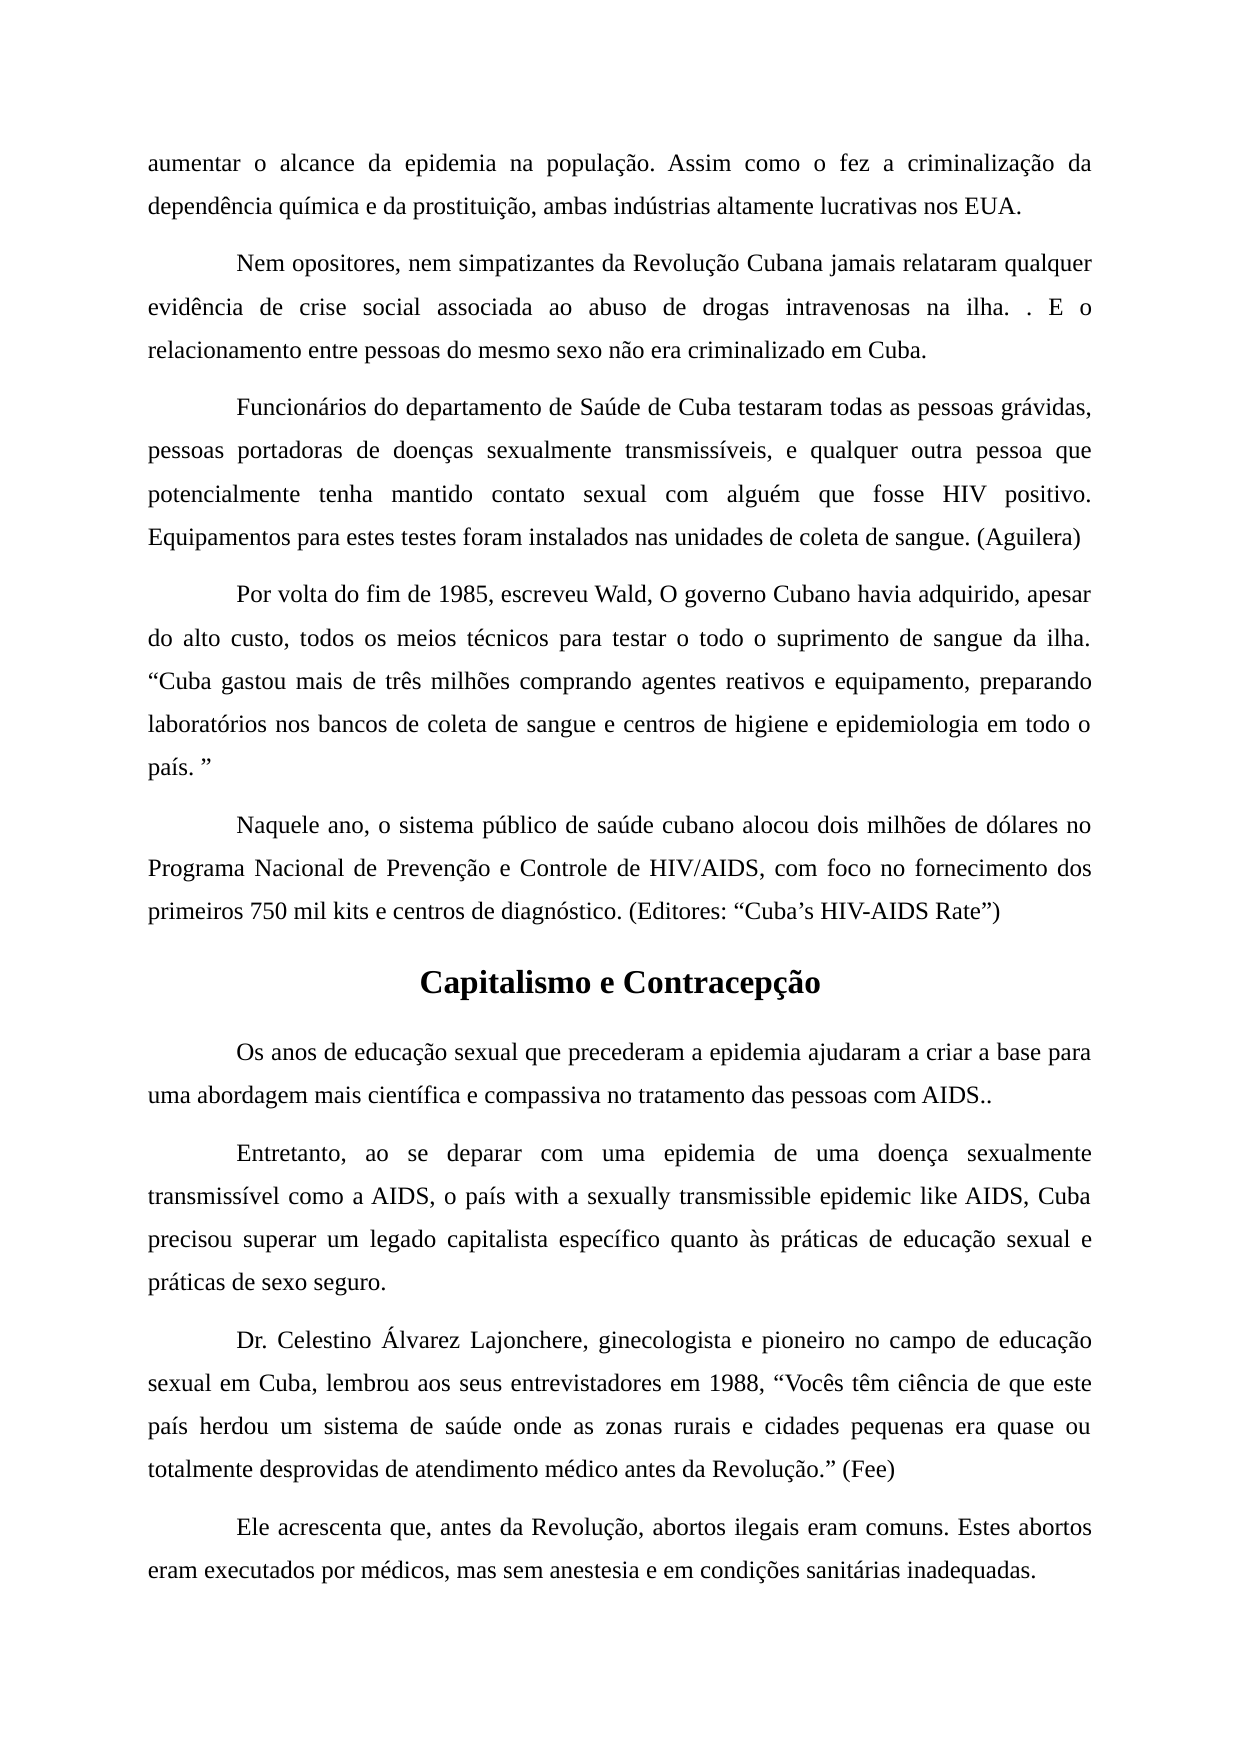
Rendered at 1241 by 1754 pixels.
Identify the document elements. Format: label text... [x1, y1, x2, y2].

text Naquele ano, o sistema público de saúde cubano alocou dois milhões de dólares no Programa Nacional de Prevenção e Controle de HIV/AIDS, com foco no fornecimento dos primeiros 750 mil kits e centros de diagnóstico. (Editores: “Cuba’s HIV-AIDS Rate”) [148, 810, 1093, 925]
text aumentar o alcance da epidemia na população. Assim como o fez a criminalização da dependência química e da prostituição, ambas indústrias altamente lucrativas nos EUA. [148, 148, 1093, 219]
text Nem opositores, nem simpatizantes da Revolução Cubana jamais relataram qualquer evidência de crise social associada ao abuso de drogas intravenosas na ilha. . E o relacionamento entre pessoas do mesmo sexo não era criminalizado em Cuba. [148, 248, 1093, 363]
text Dr. Celestino Álvarez Lajonchere, ginecologista e pioneiro no campo de educação sexual em Cuba, lembrou aos seus entrevistadores em 1988, “Vocês têm ciência de que este país herdou um sistema de saúde onde as zonas rurais e cidades pequenas era quase ou totalmente desprovidas de atendimento médico antes da Revolução.” (Fee) [148, 1325, 1093, 1483]
subtitle Capitalismo e Contracepção [148, 962, 1093, 1001]
text Por volta do fim de 1985, escreveu Wald, O governo Cubano havia adquirido, apesar do alto custo, todos os meios técnicos para testar o todo o suprimento de sangue da ilha. “Cuba gastou mais de três milhões comprando agentes reativos e equipamento, preparando laboratórios nos bancos de coleta de sangue e centros de higiene e epidemiologia em todo o país. ” [148, 579, 1093, 781]
text Entretanto, ao se deparar com uma epidemia de uma doença sexualmente transmissível como a AIDS, o país with a sexually transmissible epidemic like AIDS, Cuba precisou superar um legado capitalista específico quanto às práticas de educação sexual e práticas de sexo seguro. [148, 1138, 1093, 1296]
text Ele acrescenta que, antes da Revolução, abortos ilegais eram comuns. Estes abortos eram executados por médicos, mas sem anestesia e em condições sanitárias inadequadas. [148, 1512, 1093, 1584]
text Funcionários do departamento de Saúde de Cuba testaram todas as pessoas grávidas, pessoas portadoras de doenças sexualmente transmissíveis, e qualquer outra pessoa que potencialmente tenha mantido contato sexual com alguém que fosse HIV positivo. Equipamentos para estes testes foram instalados nas unidades de coleta de sangue. (Aguilera) [148, 392, 1093, 551]
text Os anos de educação sexual que precederam a epidemia ajudaram a criar a base para uma abordagem mais científica e compassiva no tratamento das pessoas com AIDS.. [148, 1037, 1093, 1109]
